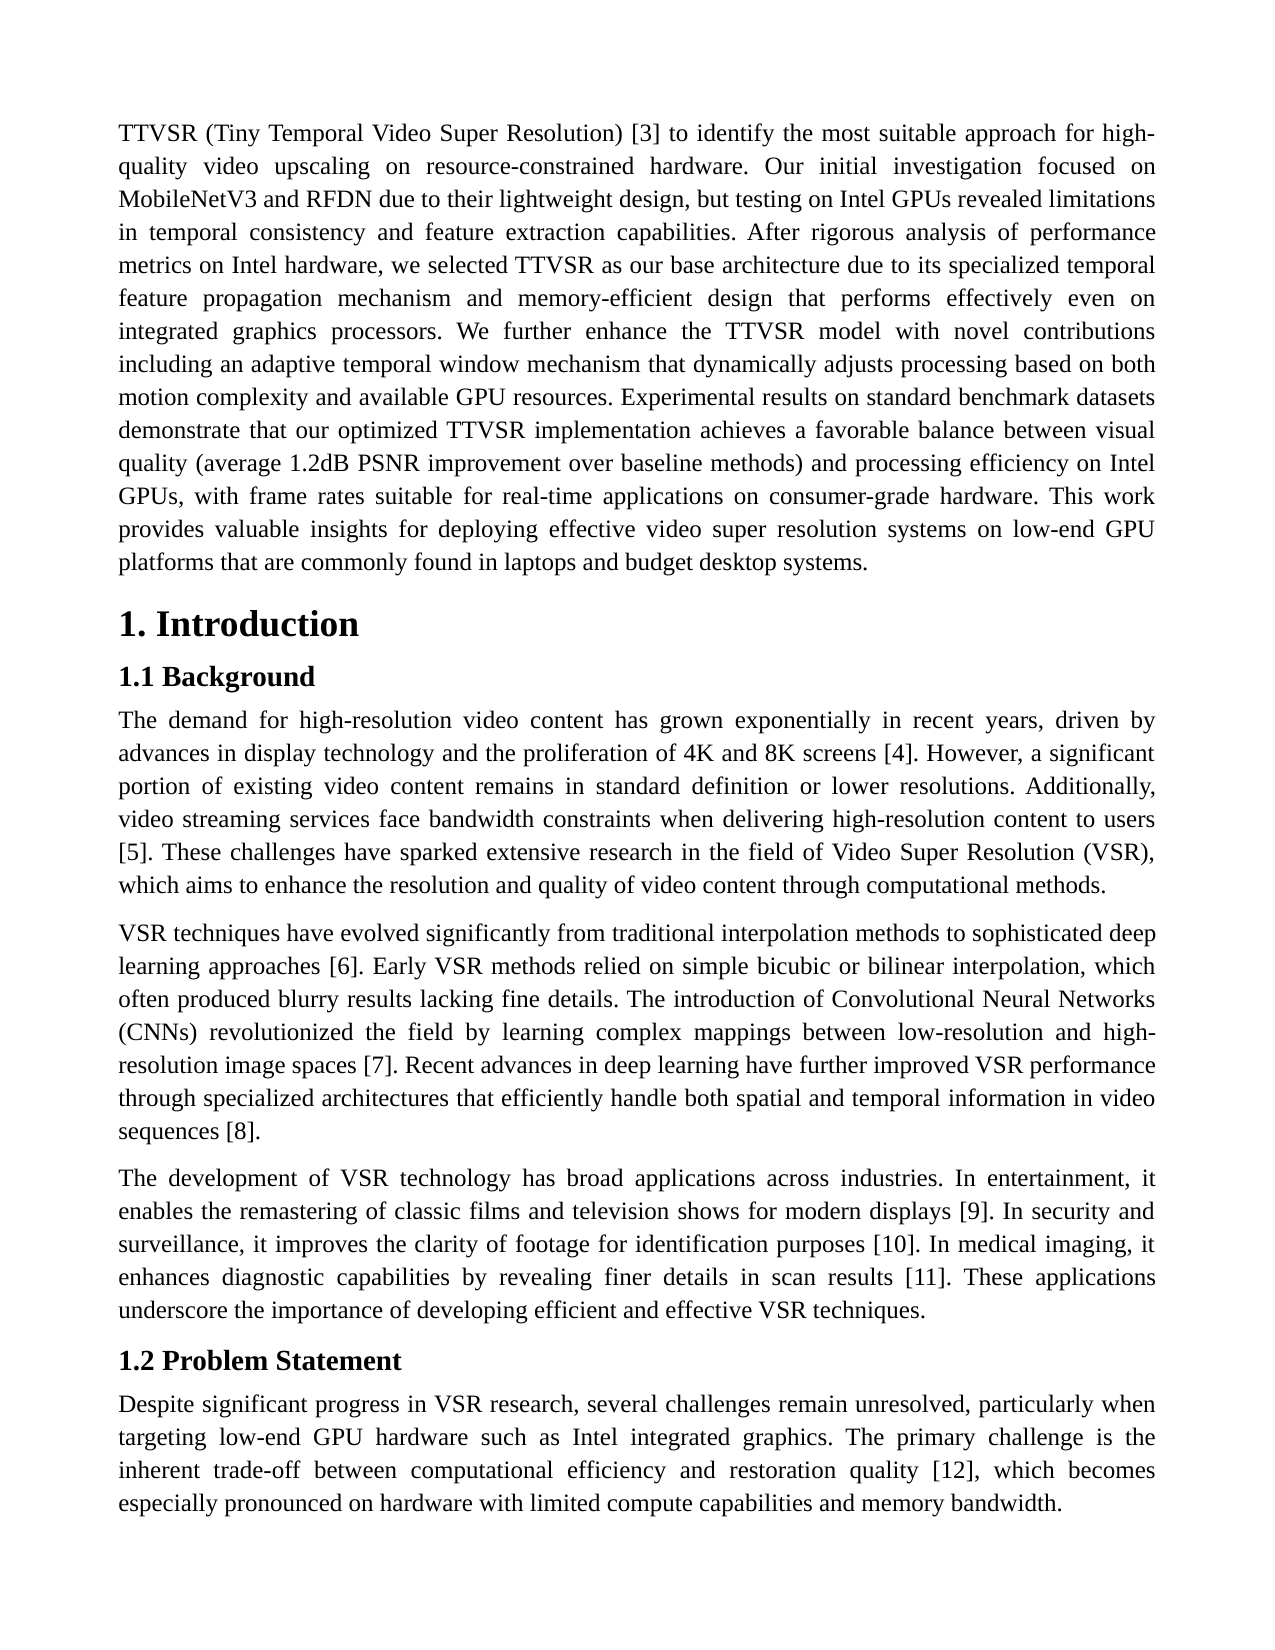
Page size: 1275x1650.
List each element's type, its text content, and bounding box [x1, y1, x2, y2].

subtitle 1. Introduction [118, 601, 1157, 644]
subtitle 1.2 Problem Statement [118, 1343, 1157, 1377]
text TTVSR (Tiny Temporal Video Super Resolution) [3] to identify the most suitable approach for high-quality video upscaling on resource-constrained hardware. Our initial investigation focused on MobileNetV3 and RFDN due to their lightweight design, but testing on Intel GPUs revealed limitations in temporal consistency and feature extraction capabilities. After rigorous analysis of performance metrics on Intel hardware, we selected TTVSR as our base architecture due to its specialized temporal feature propagation mechanism and memory-efficient design that performs effectively even on integrated graphics processors. We further enhance the TTVSR model with novel contributions including an adaptive temporal window mechanism that dynamically adjusts processing based on both motion complexity and available GPU resources. Experimental results on standard benchmark datasets demonstrate that our optimized TTVSR implementation achieves a favorable balance between visual quality (average 1.2dB PSNR improvement over baseline methods) and processing efficiency on Intel GPUs, with frame rates suitable for real-time applications on consumer-grade hardware. This work provides valuable insights for deploying effective video super resolution systems on low-end GPU platforms that are commonly found in laptops and budget desktop systems. [118, 118, 1157, 576]
subtitle 1.1 Background [118, 659, 1157, 692]
text VSR techniques have evolved significantly from traditional interpolation methods to sophisticated deep learning approaches [6]. Early VSR methods relied on simple bicubic or bilinear interpolation, which often produced blurry results lacking fine details. The introduction of Convolutional Neural Networks (CNNs) revolutionized the field by learning complex mappings between low-resolution and high-resolution image spaces [7]. Recent advances in deep learning have further improved VSR performance through specialized architectures that efficiently handle both spatial and temporal information in video sequences [8]. [118, 918, 1157, 1144]
text The demand for high-resolution video content has grown exponentially in recent years, driven by advances in display technology and the proliferation of 4K and 8K screens [4]. However, a significant portion of existing video content remains in standard definition or lower resolutions. Additionally, video streaming services face bandwidth constraints when delivering high-resolution content to users [5]. These challenges have sparked extensive research in the field of Video Super Resolution (VSR), which aims to enhance the resolution and quality of video content through computational methods. [118, 705, 1157, 899]
text Despite significant progress in VSR research, several challenges remain unresolved, particularly when targeting low-end GPU hardware such as Intel integrated graphics. The primary challenge is the inherent trade-off between computational efficiency and restoration quality [12], which becomes especially pronounced on hardware with limited compute capabilities and memory bandwidth. [118, 1389, 1157, 1517]
text The development of VSR technology has broad applications across industries. In entertainment, it enables the remastering of classic films and television shows for modern displays [9]. In security and surveillance, it improves the clarity of footage for identification purposes [10]. In medical imaging, it enhances diagnostic capabilities by revealing finer details in scan results [11]. These applications underscore the importance of developing efficient and effective VSR techniques. [118, 1163, 1157, 1324]
